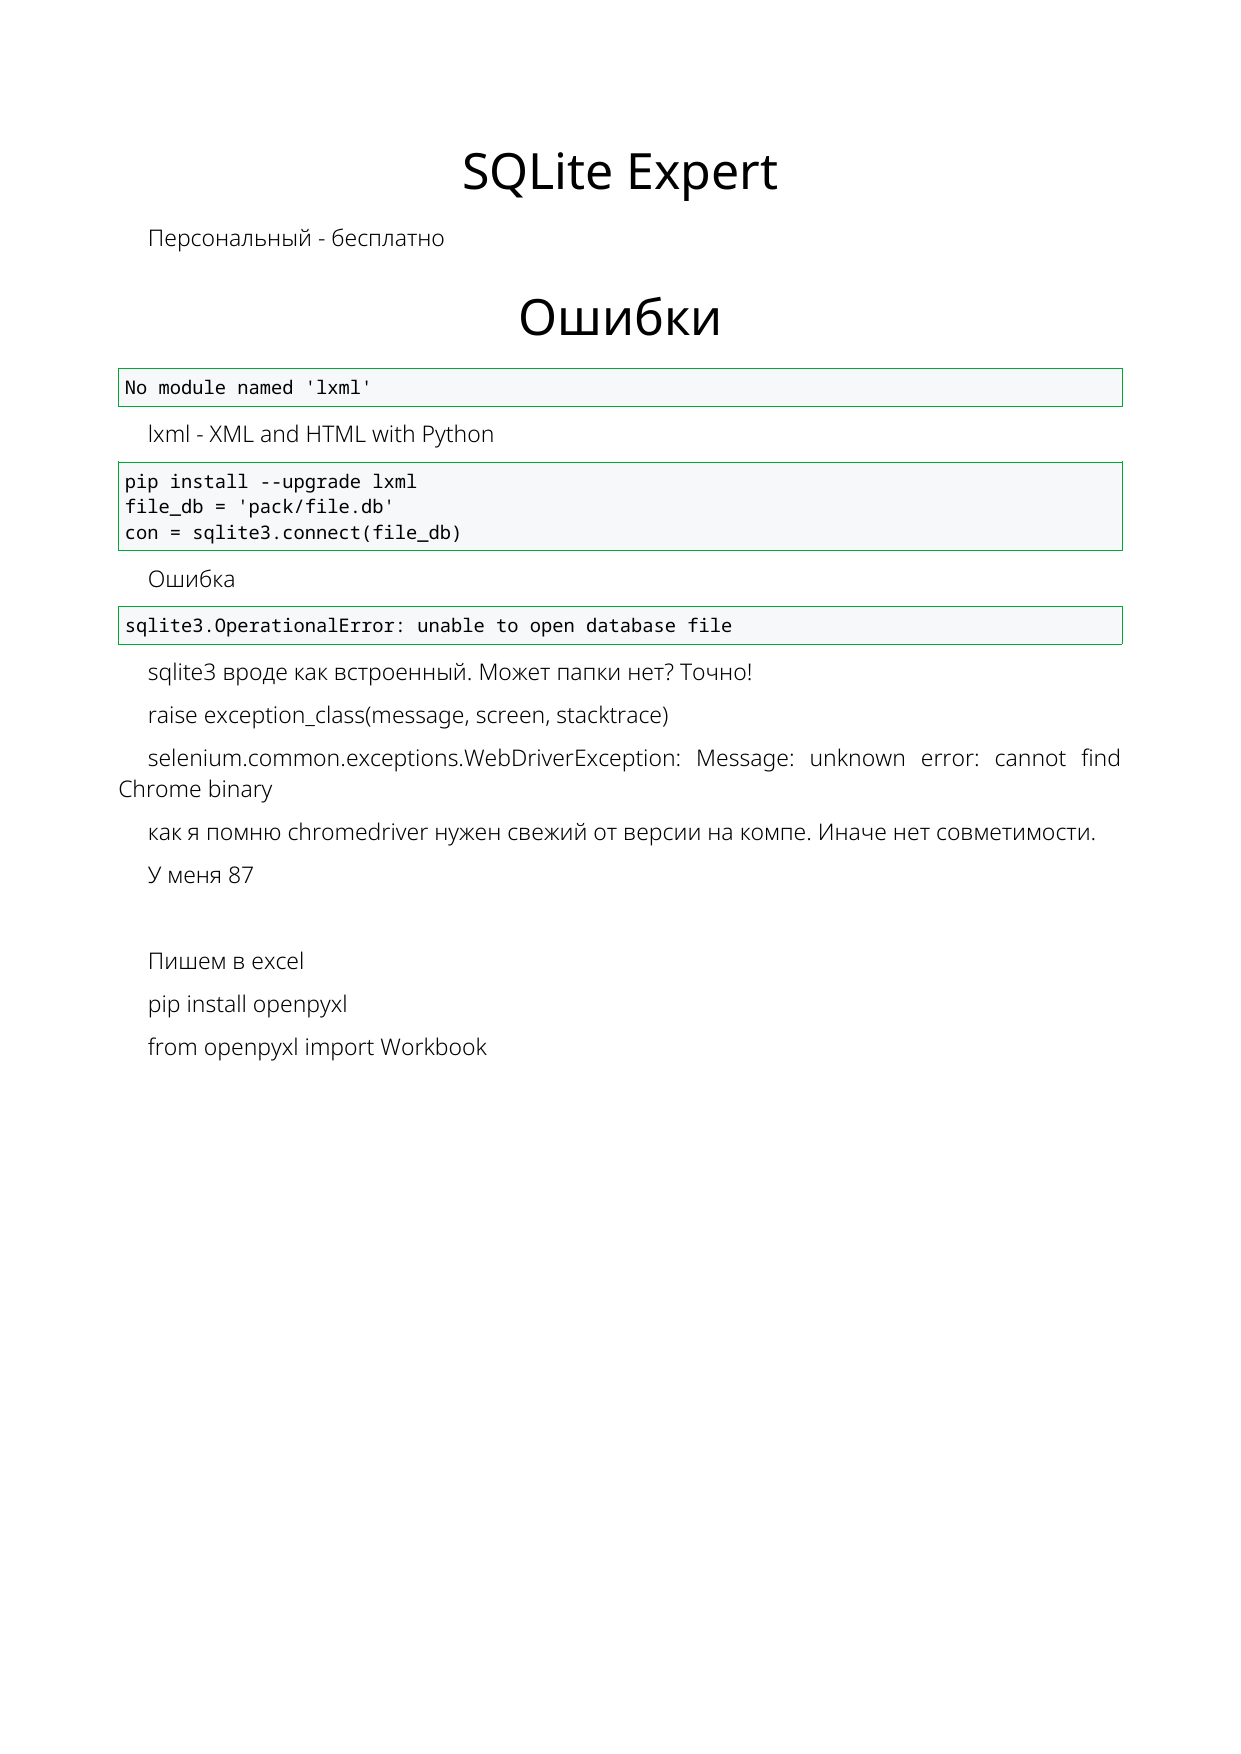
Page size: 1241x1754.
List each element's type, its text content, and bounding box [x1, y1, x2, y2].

text raise exception_class(message, screen, stacktrace) [118, 699, 1122, 730]
subtitle SQLite Expert [118, 136, 1122, 204]
subtitle Ошибки [118, 282, 1122, 351]
text У меня 87 [118, 859, 1122, 891]
text sqlite3 вроде как встроенный. Может папки нет? Точно! [118, 656, 1122, 687]
text как я помню chromedriver нужен свежий от версии на компе. Иначе нет совметимости. [118, 816, 1122, 847]
text Ошибка [118, 563, 1122, 594]
text file_db = 'pack/file.db' [119, 487, 1122, 512]
text pip install --upgrade lxml [119, 463, 1122, 487]
text sqlite3.OperationalError: unable to open database file [119, 607, 1122, 644]
text from openpyxl import Workbook [118, 1031, 1122, 1063]
text pip install openpyxl [118, 988, 1122, 1019]
text lxml - XML and HTML with Python [118, 418, 1122, 450]
text Персональный - бесплатно [118, 222, 1122, 253]
text No module named 'lxml' [119, 369, 1122, 406]
text Пишем в excel [118, 945, 1122, 977]
text selenium.common.exceptions.WebDriverException: Message: unknown error: cannot find Chrome binary [118, 742, 1122, 804]
text con = sqlite3.connect(file_db) [119, 512, 1122, 550]
